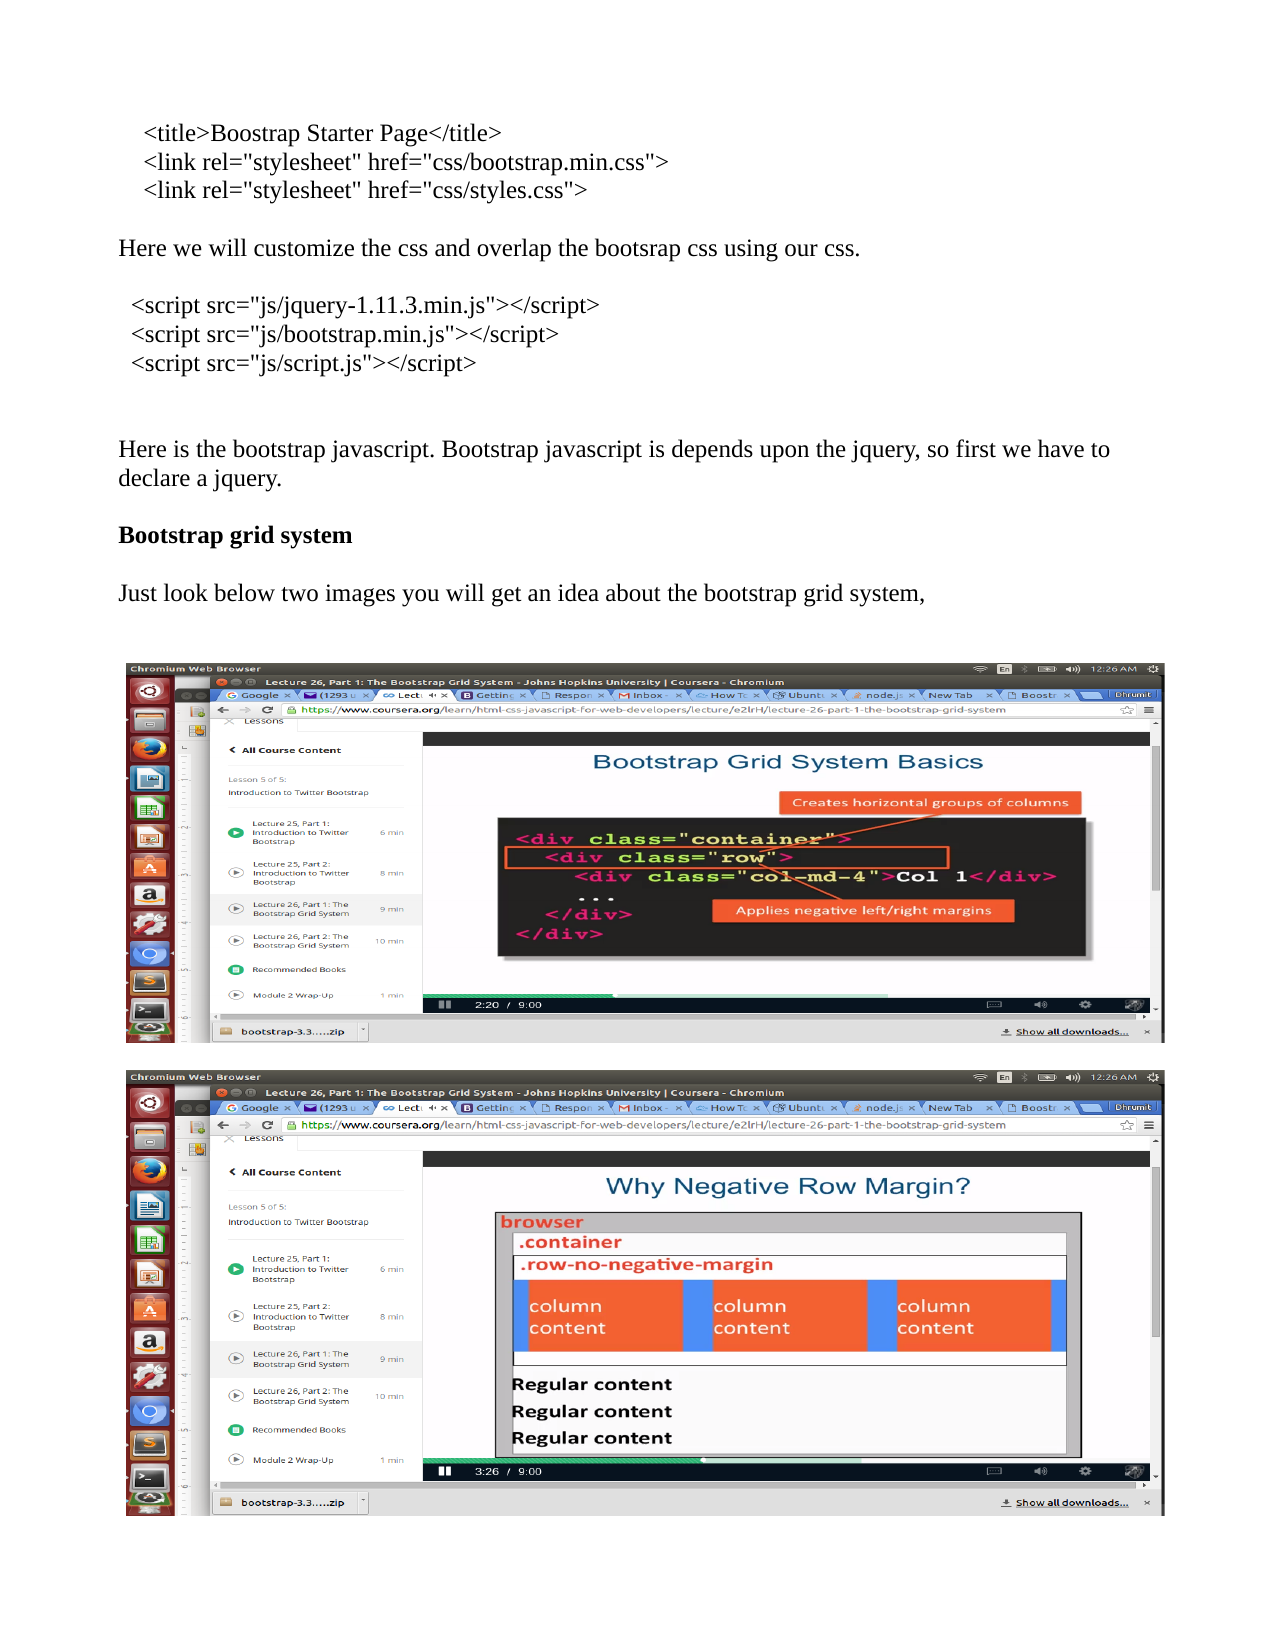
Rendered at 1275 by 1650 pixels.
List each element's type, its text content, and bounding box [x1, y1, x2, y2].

text Bootstrap grid system [118, 521, 1157, 549]
text <link rel="stylesheet" href="css/styles.css"> [118, 176, 1157, 204]
text <link rel="stylesheet" href="css/bootstrap.min.css"> [118, 147, 1157, 176]
picture [126, 663, 1165, 1043]
text Here we will customize the css and overlap the bootsrap css using our css. [118, 233, 1157, 262]
text <script src="js/bootstrap.min.js"></script> [118, 319, 1157, 348]
text <script src="js/script.js"></script> [118, 348, 1157, 377]
text <title>Boostrap Starter Page</title> [118, 118, 1157, 147]
text Just look below two images you will get an idea about the bootstrap grid system, [118, 578, 1157, 607]
text Here is the bootstrap javascript. Bootstrap javascript is depends upon the jquery, so first we have to declare a jquery. [118, 434, 1157, 492]
text <script src="js/jquery-1.11.3.min.js"></script> [118, 291, 1157, 319]
picture [126, 1070, 1165, 1516]
